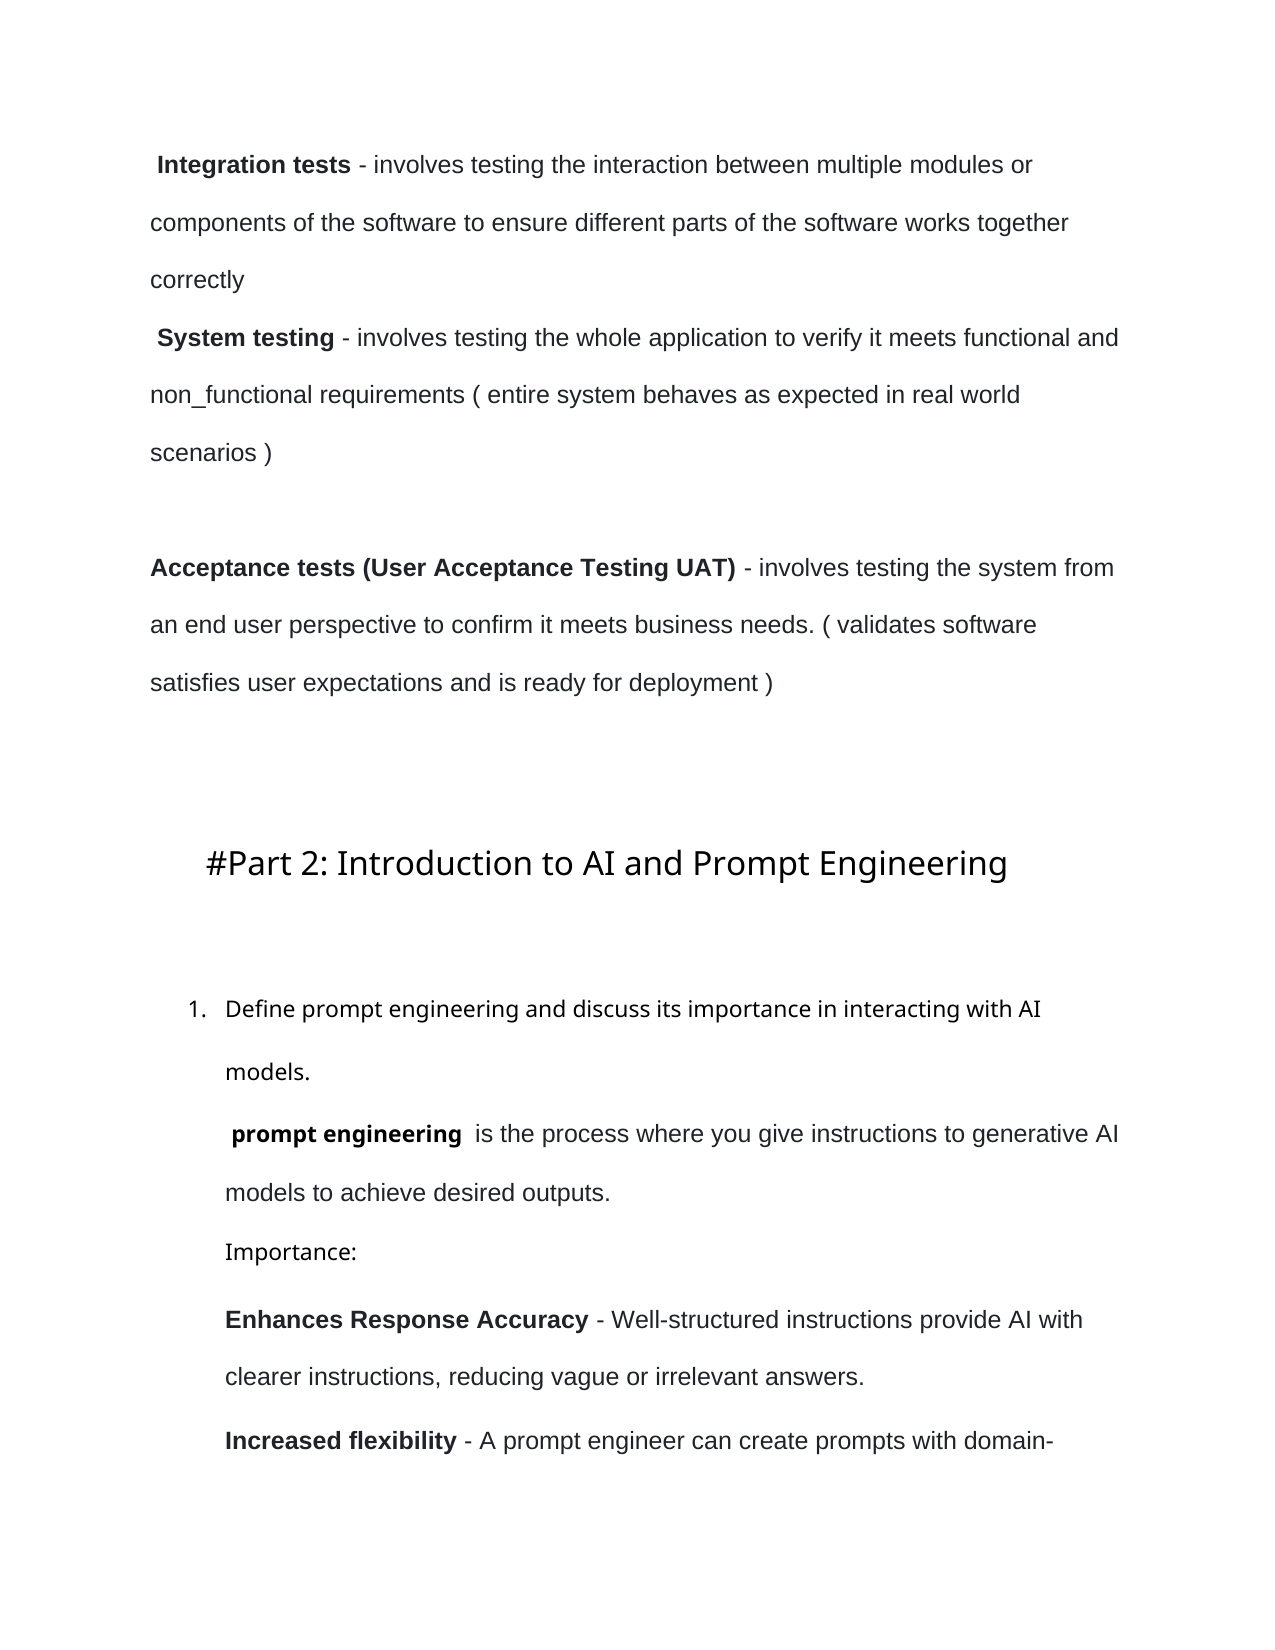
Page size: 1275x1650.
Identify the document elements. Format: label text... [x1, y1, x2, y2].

text Acceptance tests (User Acceptance Testing UAT) - involves testing the system from an end user perspective to confirm it meets business needs. ( validates software satisfies user expectations and is ready for deployment ) [150, 552, 1125, 696]
list Define prompt engineering and discuss its importance in interacting with AI models. [187, 993, 1125, 1087]
text Increased flexibility - A prompt engineer can create prompts with domain- [225, 1426, 1125, 1454]
text System testing - involves testing the whole application to verify it meets functional and non_functional requirements ( entire system behaves as expected in real world scenarios ) [150, 322, 1125, 466]
text Integration tests - involves testing the interaction between multiple modules or components of the software to ensure different parts of the software works together correctly [150, 150, 1125, 294]
text #Part 2: Introduction to AI and Prompt Engineering [150, 840, 1125, 885]
text prompt engineering is the process where you give instructions to generative AI models to achieve desired outputs. [225, 1118, 1125, 1207]
text Enhances Response Accuracy - Well-structured instructions provide AI with clearer instructions, reducing vague or irrelevant answers. [225, 1304, 1125, 1391]
text Importance: [225, 1236, 1125, 1267]
